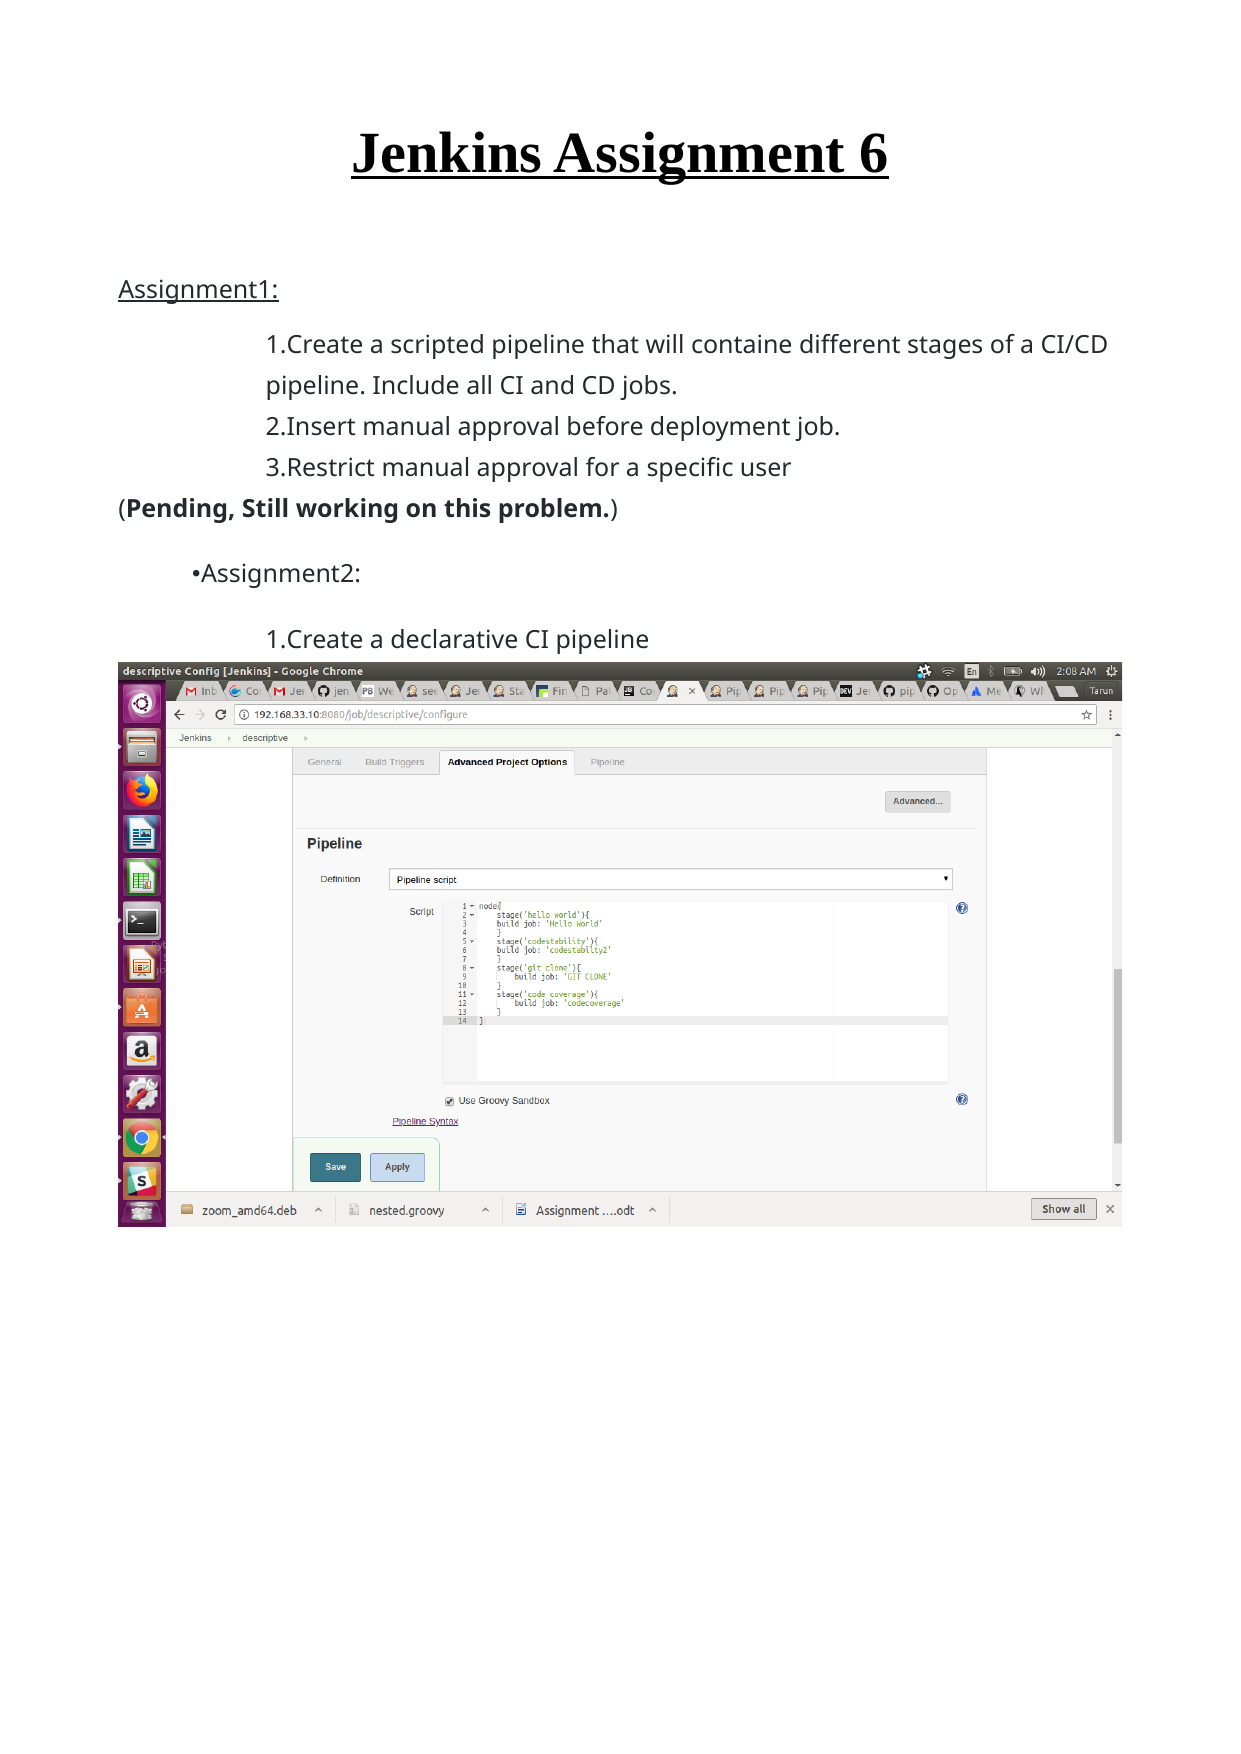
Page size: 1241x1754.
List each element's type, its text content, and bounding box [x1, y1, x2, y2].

picture [118, 662, 1123, 1227]
text Assignment1: [118, 271, 1122, 306]
list Create a scripted pipeline that will containe different stages of a CI/CD pipeline. Include all CI and CD jobs. [118, 327, 1122, 402]
list Restrict manual approval for a specific user [118, 449, 1122, 483]
list Create a declarative CI pipeline [118, 622, 1122, 656]
list Insert manual approval before deployment job. [118, 408, 1122, 443]
text (Pending, Still working on this problem.) [118, 490, 1122, 524]
text Jenkins Assignment 6 [118, 118, 1122, 185]
list Assignment2: [118, 556, 1122, 590]
